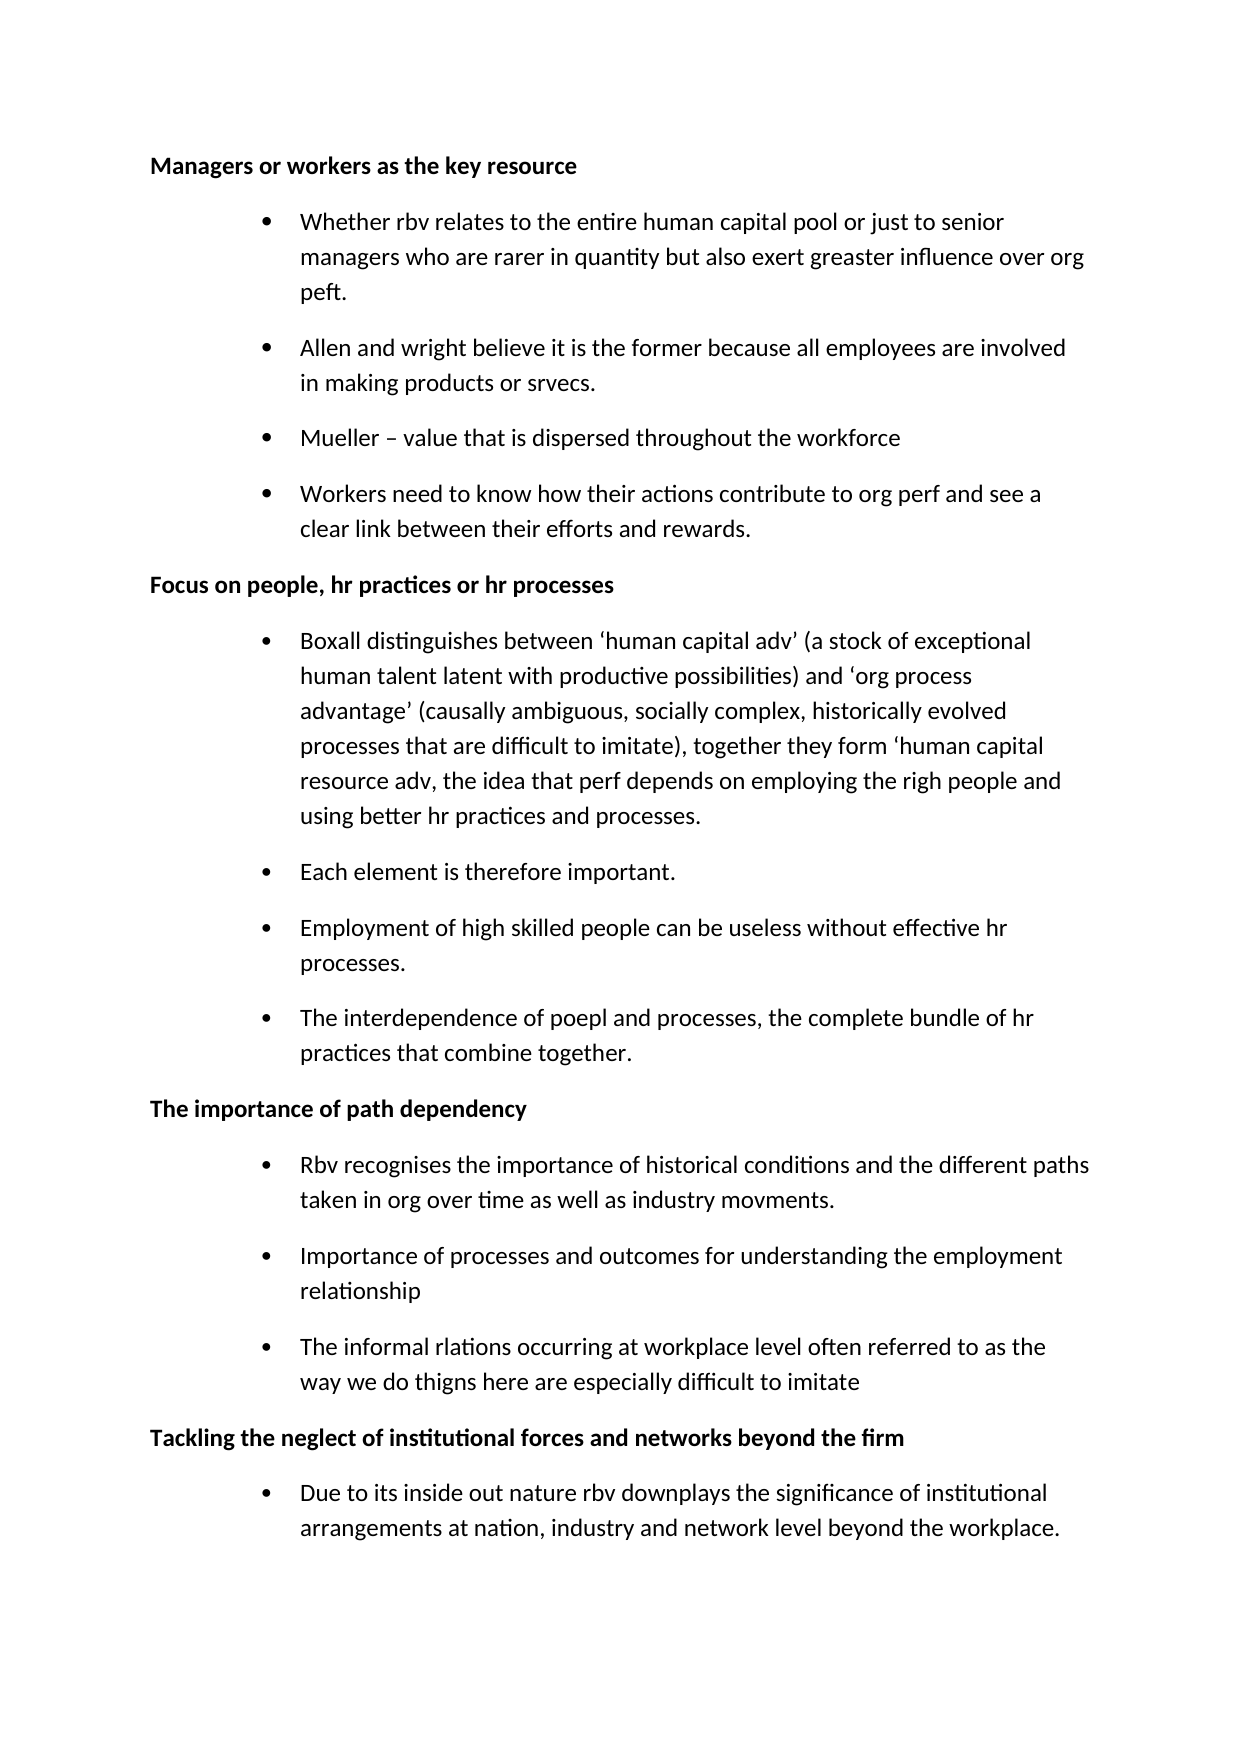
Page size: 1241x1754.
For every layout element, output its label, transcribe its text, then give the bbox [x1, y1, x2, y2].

list Due to its inside out nature rbv downplays the significance of institutional arrangements at nation, industry and network level beyond the workplace. [262, 1477, 1090, 1543]
list Importance of processes and outcomes for understanding the employment relationship [262, 1240, 1090, 1306]
text Managers or workers as the key resource [150, 150, 1090, 181]
text Tackling the neglect of institutional forces and networks beyond the firm [150, 1422, 1090, 1452]
list Allen and wright believe it is the former because all employees are involved in making products or srvecs. [262, 332, 1090, 397]
list Mueller – value that is dispersed throughout the workforce [262, 422, 1090, 453]
text The importance of path dependency [150, 1093, 1090, 1124]
list The informal rlations occurring at workplace level often referred to as the way we do thigns here are especially difficult to imitate [262, 1331, 1090, 1396]
text Focus on people, hr practices or hr processes [150, 569, 1090, 600]
list Workers need to know how their actions contribute to org perf and see a clear link between their efforts and rewards. [262, 478, 1090, 544]
list Employment of high skilled people can be useless without effective hr processes. [262, 912, 1090, 977]
list Each element is therefore important. [262, 856, 1090, 886]
list The interdependence of poepl and processes, the complete bundle of hr practices that combine together. [262, 1002, 1090, 1068]
list Whether rbv relates to the entire human capital pool or just to senior managers who are rarer in quantity but also exert greaster influence over org peft. [262, 206, 1090, 306]
list Rbv recognises the importance of historical conditions and the different paths taken in org over time as well as industry movments. [262, 1149, 1090, 1215]
list Boxall distinguishes between ‘human capital adv’ (a stock of exceptional human talent latent with productive possibilities) and ‘org process advantage’ (causally ambiguous, socially complex, historically evolved processes that are difficult to imitate), together they form ‘human capital resource adv, the idea that perf depends on employing the righ people and using better hr practices and processes. [262, 625, 1090, 831]
